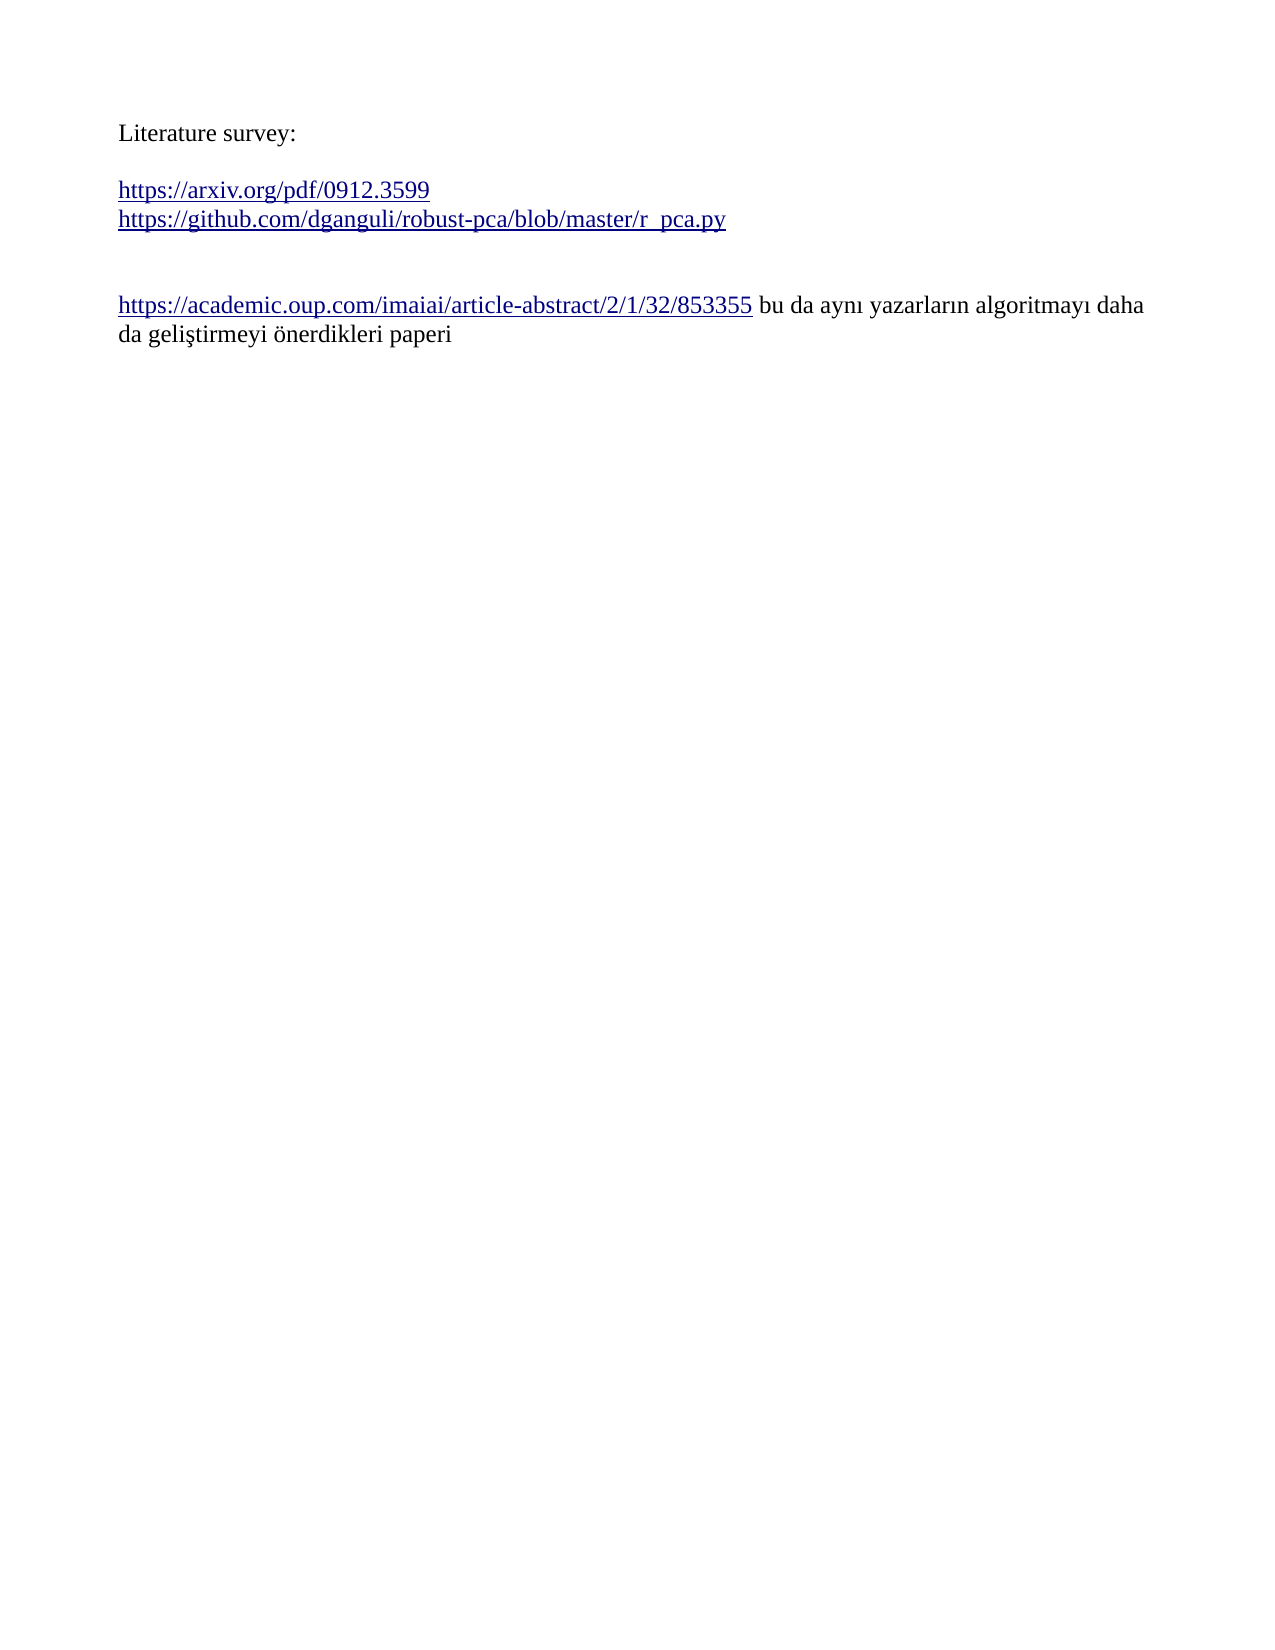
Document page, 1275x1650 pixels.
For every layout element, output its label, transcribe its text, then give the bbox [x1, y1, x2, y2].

text https://academic.oup.com/imaiai/article-abstract/2/1/32/853355 bu da aynı yazarların algoritmayı daha da geliştirmeyi önerdikleri paperi [118, 291, 1157, 348]
text https://arxiv.org/pdf/0912.3599 [118, 176, 1157, 204]
text https://github.com/dganguli/robust-pca/blob/master/r_pca.py [118, 204, 1157, 233]
text Literature survey: [118, 118, 1157, 147]
